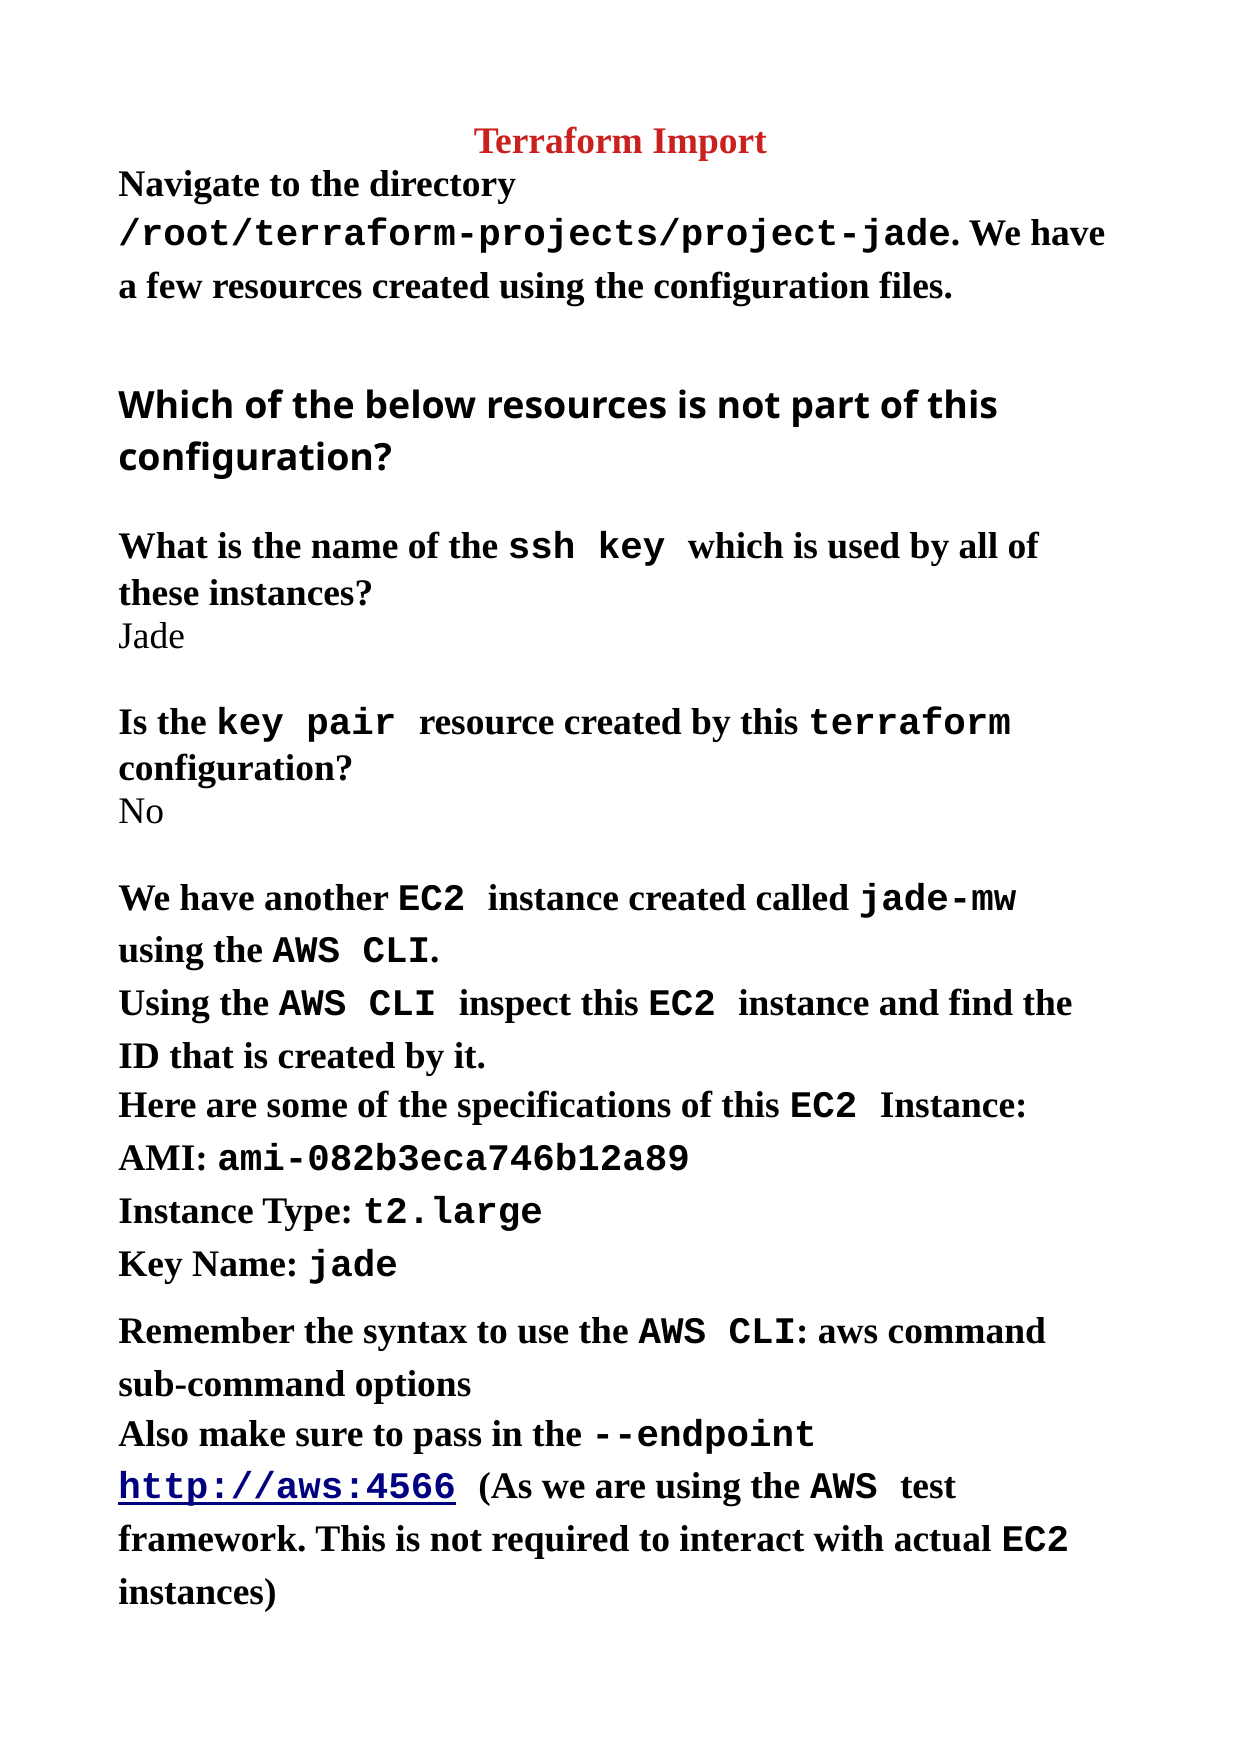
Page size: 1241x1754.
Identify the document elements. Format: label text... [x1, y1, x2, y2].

text Remember the syntax to use the AWS CLI: aws command sub-command options Also make sure to pass in the --endpoint http://aws:4566 (As we are using the AWS test framework. This is not required to interact with actual EC2 instances) [118, 1309, 1122, 1612]
text Which of the below resources is not part of this configuration? [118, 379, 1122, 481]
text Navigate to the directory /root/terraform-projects/project-jade. We have a few resources created using the configuration files. [118, 161, 1122, 307]
text We have another EC2 instance created called jade-mw using the AWS CLI. Using the AWS CLI inspect this EC2 instance and find the ID that is created by it. Here are some of the specifications of this EC2 Instance: AMI: ami-082b3eca746b12a89 Instance Type: t2.large Key Name: jade [118, 875, 1122, 1287]
text What is the name of the ssh key which is used by all of these instances? [118, 524, 1122, 613]
text No [118, 789, 1122, 832]
text Is the key pair resource created by this terraform configuration? [118, 699, 1122, 789]
text Terraform Import [118, 118, 1122, 161]
text Jade [118, 613, 1122, 656]
